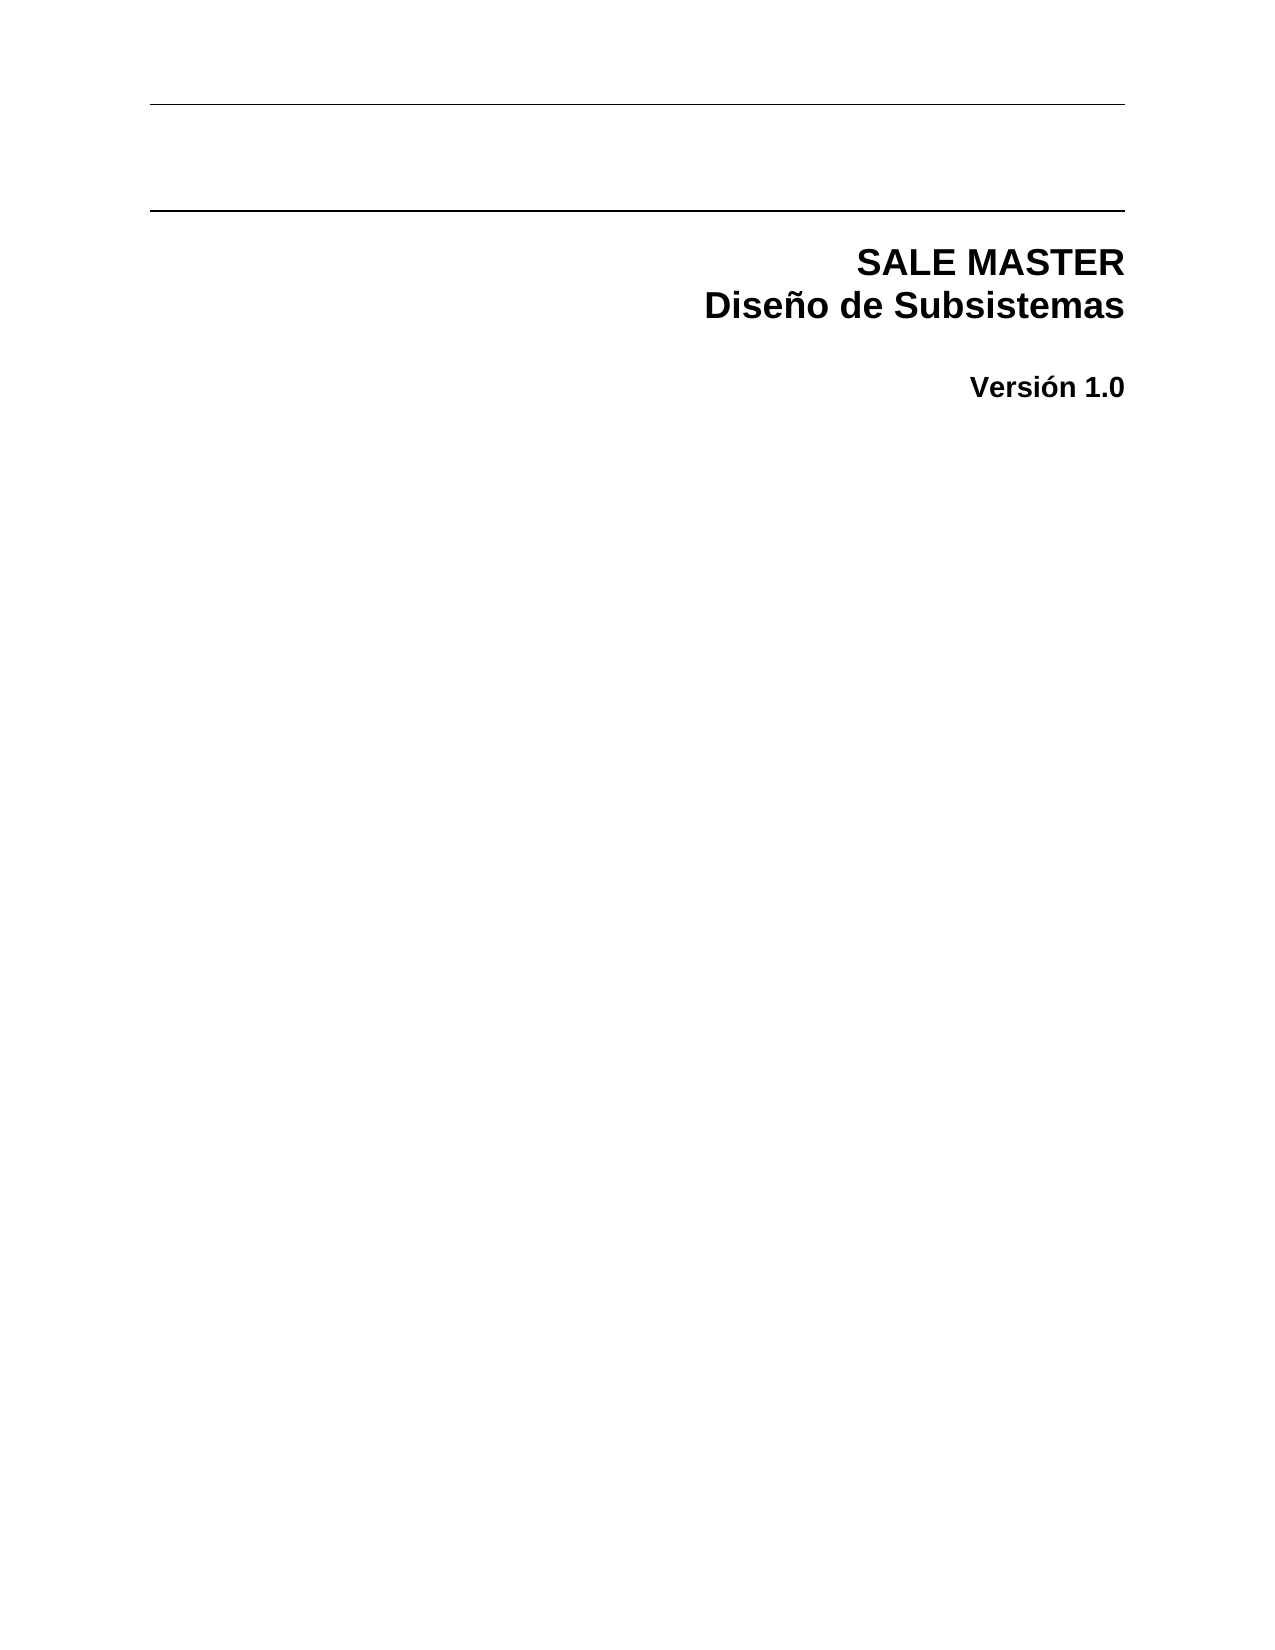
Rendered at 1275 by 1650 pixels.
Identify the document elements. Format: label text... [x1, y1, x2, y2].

subtitle SALE MASTER [150, 240, 1125, 283]
subtitle Diseño de Subsistemas [150, 283, 1125, 327]
subtitle Versión 1.0 [150, 370, 1125, 403]
